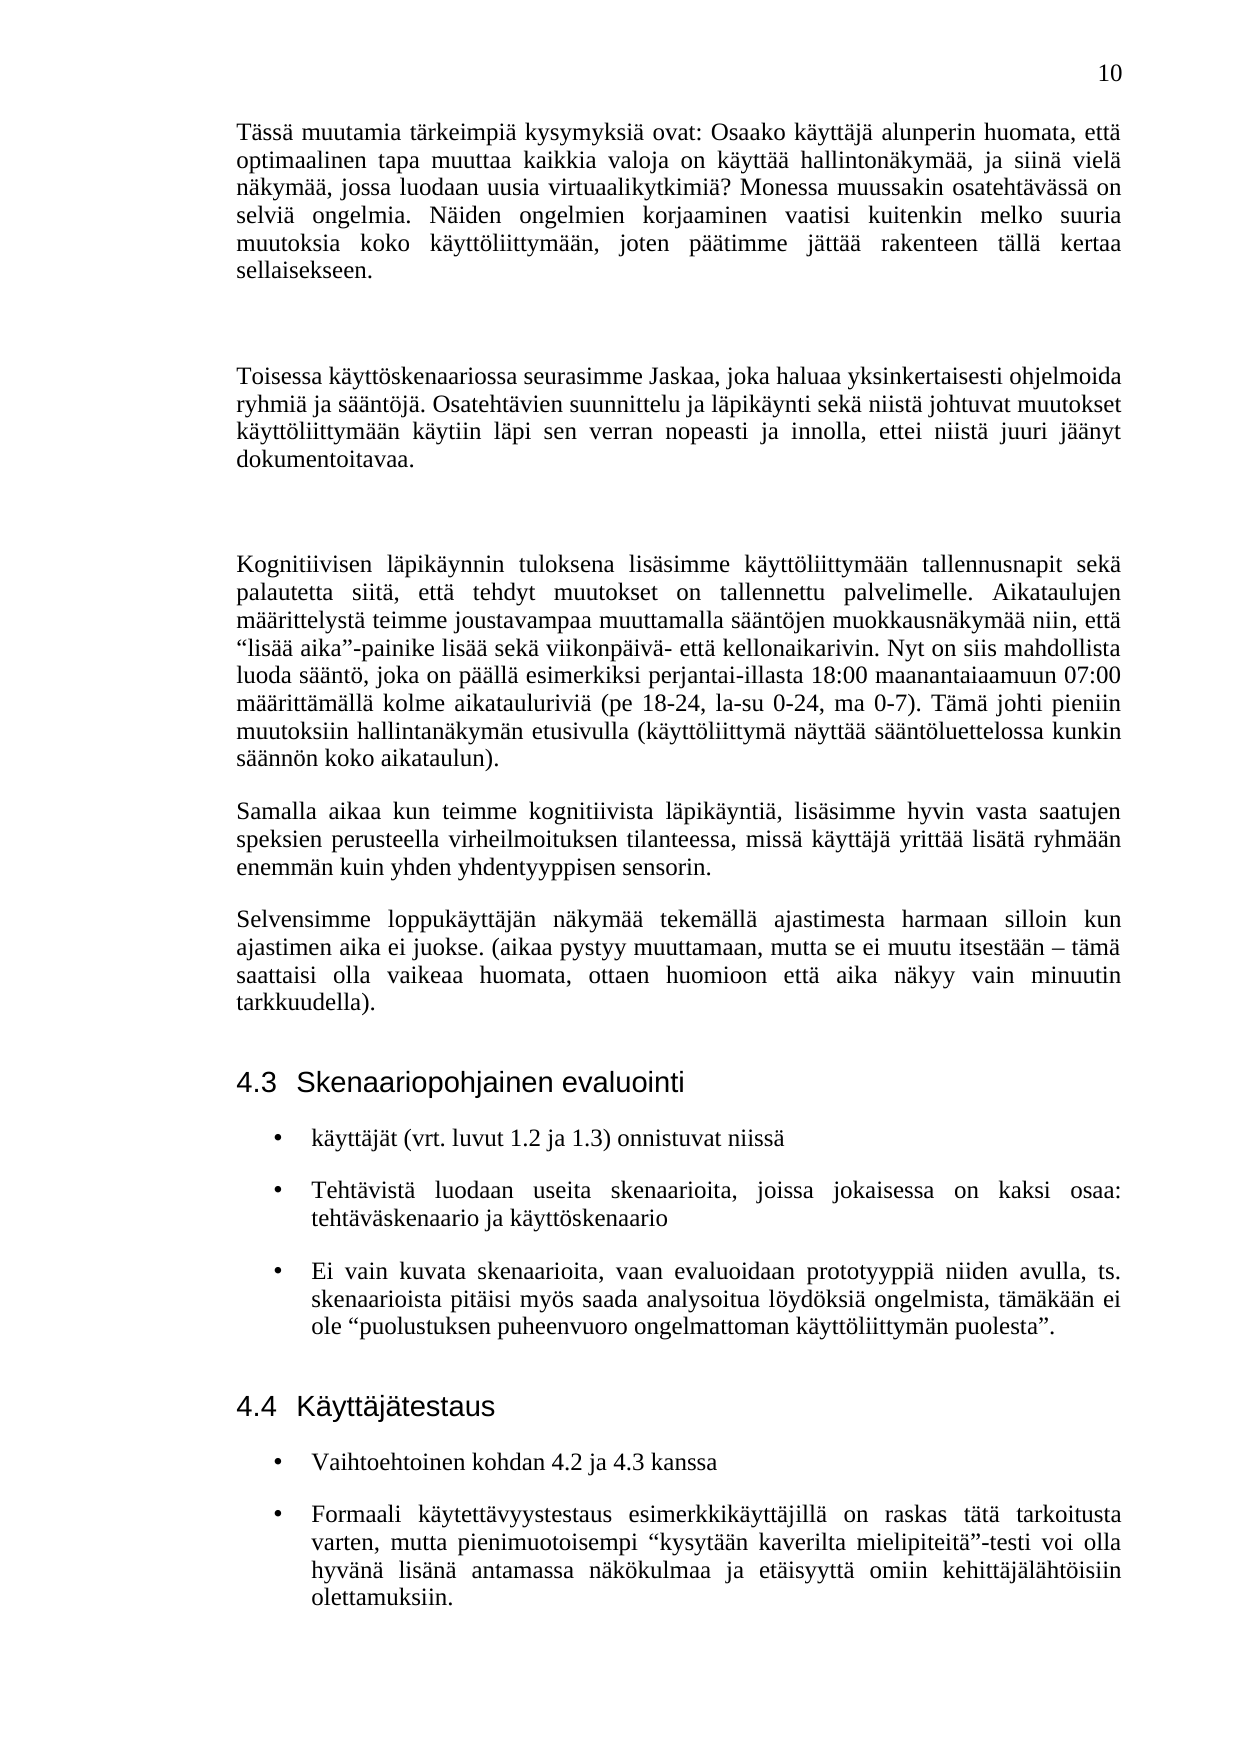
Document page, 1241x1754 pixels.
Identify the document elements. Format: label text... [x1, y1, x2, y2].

list Tehtävistä luodaan useita skenaarioita, joissa jokaisessa on kaksi osaa: tehtäväskenaario ja käyttöskenaario [274, 1177, 1122, 1232]
subtitle Käyttäjätestaus [236, 1390, 1122, 1423]
text Kognitiivisen läpikäynnin tuloksena lisäsimme käyttöliittymään tallennusnapit sekä palautetta siitä, että tehdyt muutokset on tallennettu palvelimelle. Aikataulujen määrittelystä teimme joustavampaa muuttamalla sääntöjen muokkausnäkymää niin, että “lisää aika”-painike lisää sekä viikonpäivä- että kellonaikarivin. Nyt on siis mahdollista luoda sääntö, joka on päällä esimerkiksi perjantai-illasta 18:00 maanantaiaamuun 07:00 määrittämällä kolme aikatauluriviä (pe 18-24, la-su 0-24, ma 0-7). Tämä johti pieniin muutoksiin hallintanäkymän etusivulla (käyttöliittymä näyttää sääntöluettelossa kunkin säännön koko aikataulun). [236, 551, 1122, 772]
list Vaihtoehtoinen kohdan 4.2 ja 4.3 kanssa [274, 1448, 1122, 1475]
list Ei vain kuvata skenaarioita, vaan evaluoidaan prototyyppiä niiden avulla, ts. skenaarioista pitäisi myös saada analysoitua löydöksiä ongelmista, tämäkään ei ole “puolustuksen puheenvuoro ongelmattoman käyttöliittymän puolesta”. [274, 1257, 1122, 1340]
list Formaali käytettävyystestaus esimerkkikäyttäjillä on raskas tätä tarkoitusta varten, mutta pienimuotoisempi “kysytään kaverilta mielipiteitä”-testi voi olla hyvänä lisänä antamassa näkökulmaa ja etäisyyttä omiin kehittäjälähtöisiin olettamuksiin. [274, 1500, 1122, 1611]
text Tässä muutamia tärkeimpiä kysymyksiä ovat: Osaako käyttäjä alunperin huomata, että optimaalinen tapa muuttaa kaikkia valoja on käyttää hallintonäkymää, ja siinä vielä näkymää, jossa luodaan uusia virtuaalikytkimiä? Monessa muussakin osatehtävässä on selviä ongelmia. Näiden ongelmien korjaaminen vaatisi kuitenkin melko suuria muutoksia koko käyttöliittymään, joten päätimme jättää rakenteen tällä kertaa sellaisekseen. [236, 118, 1122, 284]
text Selvensimme loppukäyttäjän näkymää tekemällä ajastimesta harmaan silloin kun ajastimen aika ei juokse. (aikaa pystyy muuttamaan, mutta se ei muutu itsestään – tämä saattaisi olla vaikeaa huomata, ottaen huomioon että aika näkyy vain minuutin tarkkuudella). [236, 905, 1122, 1016]
subtitle Skenaariopohjainen evaluointi [236, 1066, 1122, 1099]
text Samalla aikaa kun teimme kognitiivista läpikäyntiä, lisäsimme hyvin vasta saatujen speksien perusteella virheilmoituksen tilanteessa, missä käyttäjä yrittää lisätä ryhmään enemmän kuin yhden yhdentyyppisen sensorin. [236, 797, 1122, 880]
text Toisessa käyttöskenaariossa seurasimme Jaskaa, joka haluaa yksinkertaisesti ohjelmoida ryhmiä ja sääntöjä. Osatehtävien suunnittelu ja läpikäynti sekä niistä johtuvat muutokset käyttöliittymään käytiin läpi sen verran nopeasti ja innolla, ettei niistä juuri jäänyt dokumentoitavaa. [236, 362, 1122, 473]
list käyttäjät (vrt. luvut 1.2 ja 1.3) onnistuvat niissä [274, 1124, 1122, 1152]
